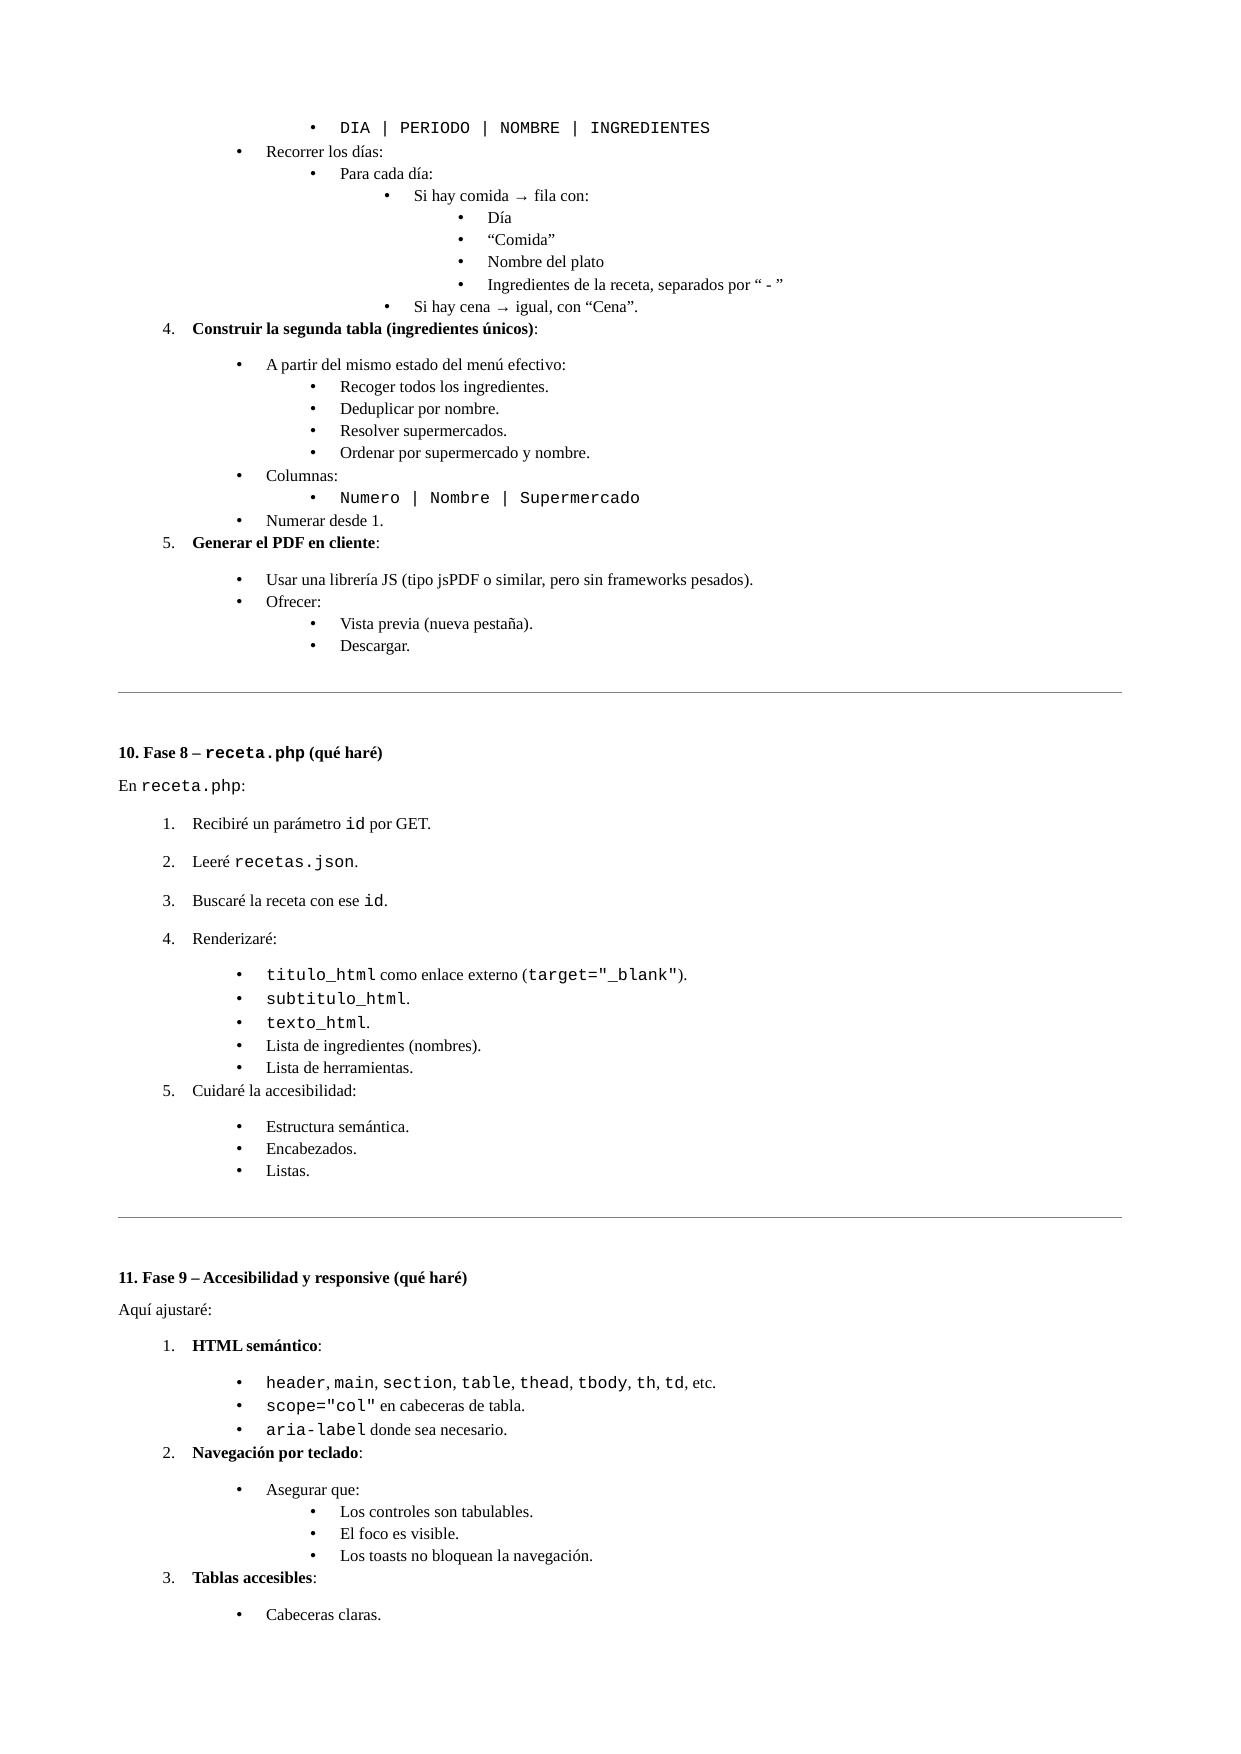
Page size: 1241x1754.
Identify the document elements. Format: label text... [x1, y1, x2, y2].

list Ordenar por supermercado y nombre. [310, 443, 1122, 463]
list Recorrer los días: [236, 142, 1122, 161]
list El foco es visible. [310, 1524, 1122, 1543]
list Numerar desde 1. [236, 511, 1122, 530]
subtitle 11. Fase 9 – Accesibilidad y responsive (qué haré) [118, 1268, 1122, 1287]
list Si hay comida → fila con: [384, 186, 1122, 205]
list Numero | Nombre | Supermercado [310, 487, 1122, 508]
list Leeré recetas.json. [162, 852, 1122, 873]
list Ingredientes de la receta, separados por “ - ” [458, 274, 1122, 293]
text Aquí ajustaré: [118, 1299, 1122, 1318]
list Navegación por teclado: [162, 1443, 1122, 1462]
list Asegurar que: [236, 1480, 1122, 1499]
list Encabezados. [236, 1139, 1122, 1158]
list Nombre del plato [458, 252, 1122, 271]
list Listas. [236, 1161, 1122, 1180]
list Construir la segunda tabla (ingredientes únicos): [162, 318, 1122, 338]
list aria-label donde sea necesario. [236, 1420, 1122, 1440]
list Generar el PDF en cliente: [162, 533, 1122, 552]
list Si hay cena → igual, con “Cena”. [384, 296, 1122, 316]
list texto_html. [236, 1012, 1122, 1033]
subtitle 10. Fase 8 – receta.php (qué haré) [118, 743, 1122, 763]
list Descargar. [310, 636, 1122, 655]
text En receta.php: [118, 776, 1122, 796]
list subtitulo_html. [236, 989, 1122, 1009]
list Ofrecer: [236, 592, 1122, 611]
list Vista previa (nueva pestaña). [310, 614, 1122, 633]
list “Comida” [458, 230, 1122, 249]
list header, main, section, table, thead, tbody, th, td, etc. [236, 1372, 1122, 1393]
list Usar una librería JS (tipo jsPDF o similar, pero sin frameworks pesados). [236, 570, 1122, 589]
list Cabeceras claras. [236, 1605, 1122, 1624]
list HTML semántico: [162, 1336, 1122, 1355]
list Los toasts no bloquean la navegación. [310, 1546, 1122, 1565]
list Tablas accesibles: [162, 1568, 1122, 1587]
list titulo_html como enlace externo (target="_blank"). [236, 965, 1122, 986]
list Resolver supermercados. [310, 421, 1122, 441]
list Los controles son tabulables. [310, 1502, 1122, 1521]
list Para cada día: [310, 164, 1122, 183]
list Lista de ingredientes (nombres). [236, 1036, 1122, 1055]
list Renderizaré: [162, 929, 1122, 948]
list Buscaré la receta con ese id. [162, 890, 1122, 911]
list Cuidaré la accesibilidad: [162, 1080, 1122, 1099]
list Día [458, 208, 1122, 227]
list Deduplicar por nombre. [310, 399, 1122, 418]
list scope="col" en cabeceras de tabla. [236, 1396, 1122, 1417]
list Lista de herramientas. [236, 1058, 1122, 1077]
list Columnas: [236, 465, 1122, 485]
list A partir del mismo estado del menú efectivo: [236, 355, 1122, 374]
list Recoger todos los ingredientes. [310, 377, 1122, 396]
list DIA | PERIODO | NOMBRE | INGREDIENTES [310, 118, 1122, 139]
list Estructura semántica. [236, 1117, 1122, 1136]
list Recibiré un parámetro id por GET. [162, 814, 1122, 834]
